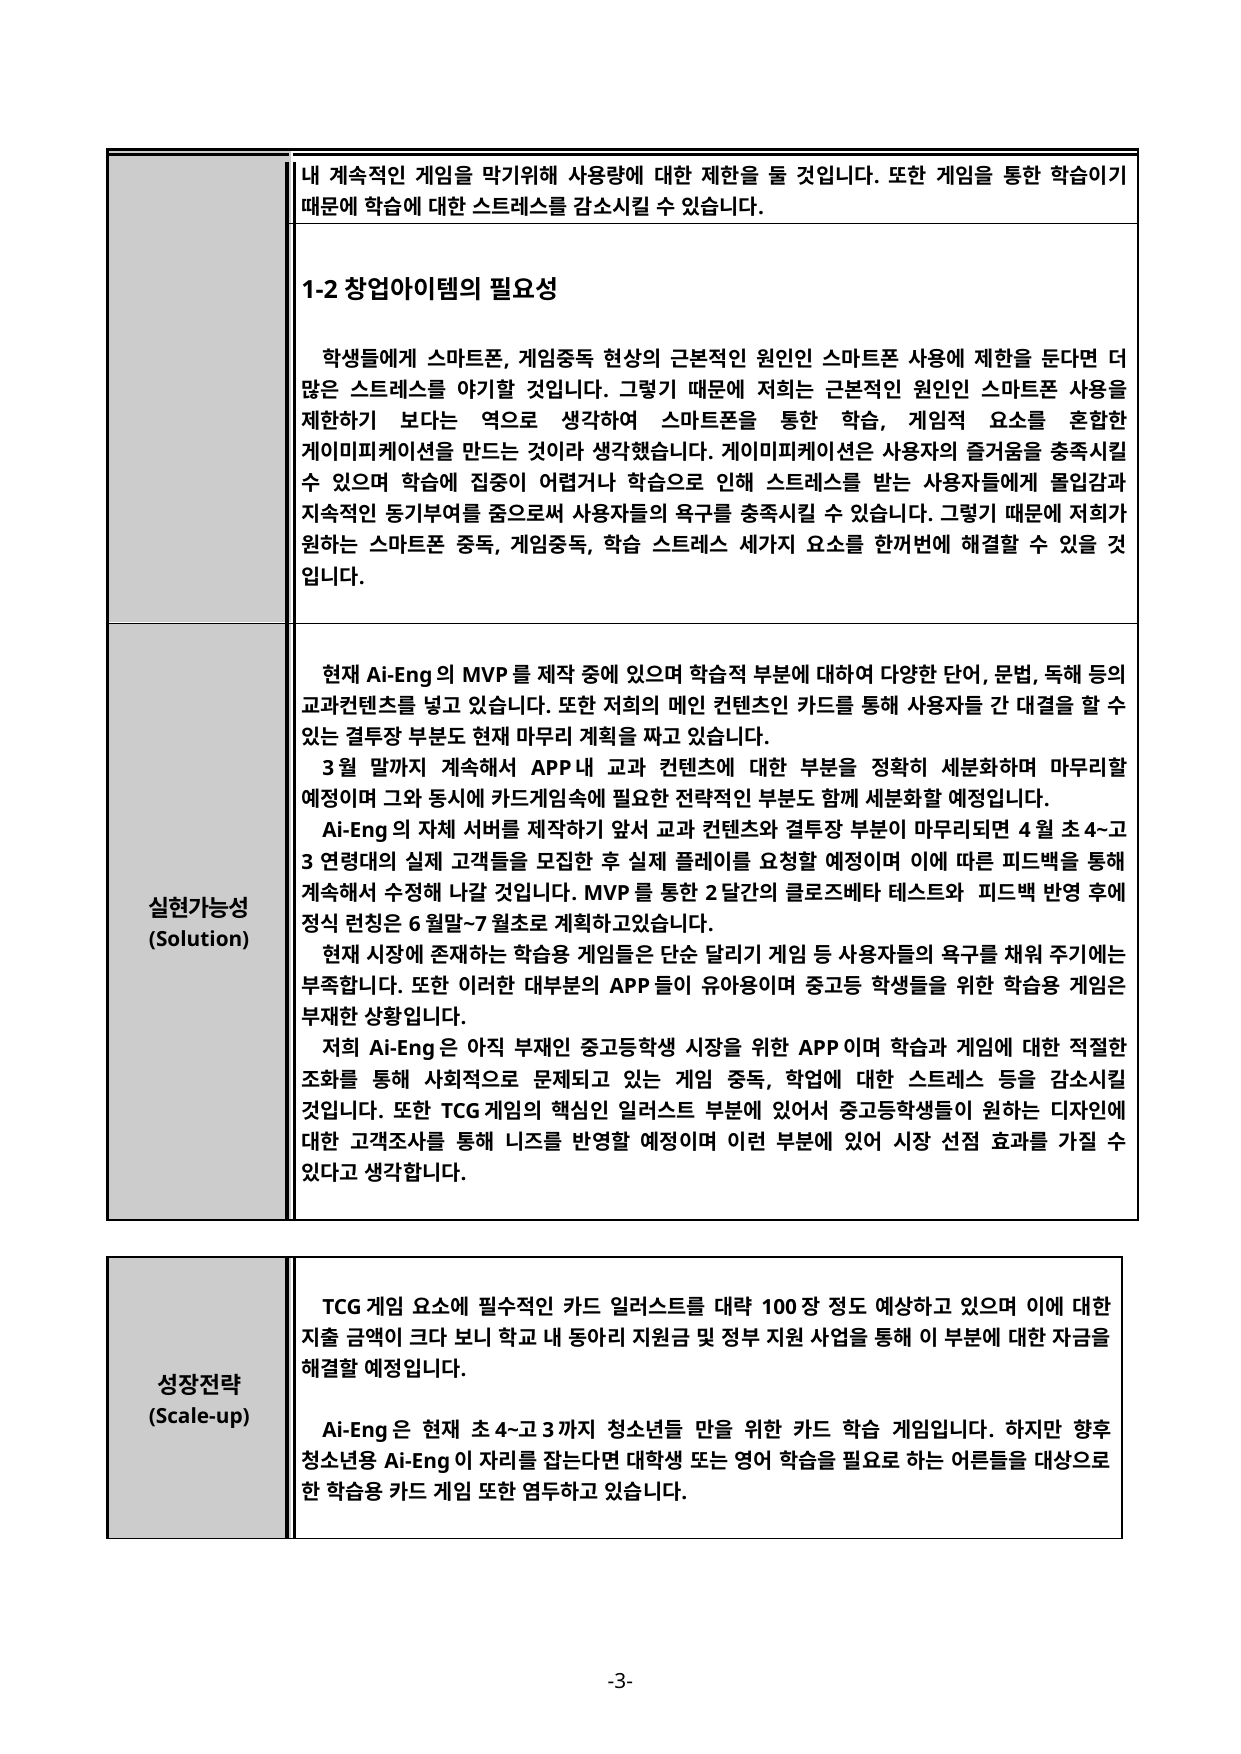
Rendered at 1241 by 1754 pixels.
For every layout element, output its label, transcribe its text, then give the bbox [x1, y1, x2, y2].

table_cell 실현가능성 (Solution) [109, 624, 285, 1219]
table_header 성장전략 (Scale-up) [109, 1258, 285, 1538]
table_cell 1-2 창업아이템의 필요성 학생들에게 스마트폰, 게임중독 현상의 근본적인 원인인 스마트폰 사용에 제한을 둔다면 더 많은 스트레스를 야기할 것입니다. 그렇기 때문에 저희는 근본적인 원인인 스마트폰 사용을 제한하기 보다는 역으로 생각하여 스마트폰을 통한 학습, 게임적 요소를 혼합한 게이미피케이션을 만드는 것이라 생각했습니다. 게이미피케이션은 사용자의 즐거움을 충족시킬 수 있으며 학습에 집중이 어렵거나 학습으로 인해 스트레스를 받는 사용자들에게 몰입감과 지속적인 동기부여를 줌으로써 사용자들의 욕구를 충족시킬 수 있습니다. 그렇기 때문에 저희가 원하는 스마트폰 중독, 게임중독, 학습 스트레스 세가지 요소를 한꺼번에 해결할 수 있을 것 입니다. [296, 224, 1137, 622]
table_cell [109, 151, 291, 622]
table_cell 현재 Ai-Eng의 MVP를 제작 중에 있으며 학습적 부분에 대하여 다양한 단어, 문법, 독해 등의 교과컨텐츠를 넣고 있습니다. 또한 저희의 메인 컨텐츠인 카드를 통해 사용자들 간 대결을 할 수 있는 결투장 부분도 현재 마무리 계획을 짜고 있습니다. 3월 말까지 계속해서 APP내 교과 컨텐츠에 대한 부분을 정확히 세분화하며 마무리할 예정이며 그와 동시에 카드게임속에 필요한 전략적인 부분도 함께 세분화할 예정입니다. Ai-Eng의 자체 서버를 제작하기 앞서 교과 컨텐츠와 결투장 부분이 마무리되면 4월 초4~고3 연령대의 실제 고객들을 모집한 후 실제 플레이를 요청할 예정이며 이에 따른 피드백을 통해 계속해서 수정해 나갈 것입니다. MVP를 통한 2달간의 클로즈베타 테스트와 피드백 반영 후에 정식 런칭은 6월말~7월초로 계획하고있습니다. 현재 시장에 존재하는 학습용 게임들은 단순 달리기 게임 등 사용자들의 욕구를 채워 주기에는 부족합니다. 또한 이러한 대부분의 APP들이 유아용이며 중고등 학생들을 위한 학습용 게임은 부재한 상황입니다. 저희 Ai-Eng은 아직 부재인 중고등학생 시장을 위한 APP이며 학습과 게임에 대한 적절한 조화를 통해 사회적으로 문제되고 있는 게임 중독, 학업에 대한 스트레스 등을 감소시킬 것입니다. 또한 TCG게임의 핵심인 일러스트 부분에 있어서 중고등학생들이 원하는 디자인에 대한 고객조사를 통해 니즈를 반영할 예정이며 이런 부분에 있어 시장 선점 효과를 가질 수 있다고 생각합니다. [296, 624, 1137, 1219]
table_header TCG게임 요소에 필수적인 카드 일러스트를 대략 100장 정도 예상하고 있으며 이에 대한 지출 금액이 크다 보니 학교 내 동아리 지원금 및 정부 지원 사업을 통해 이 부분에 대한 자금을 해결할 예정입니다. Ai-Eng은 현재 초4~고3까지 청소년들 만을 위한 카드 학습 게임입니다. 하지만 향후 청소년용 Ai-Eng이 자리를 잡는다면 대학생 또는 영어 학습을 필요로 하는 어른들을 대상으로 한 학습용 카드 게임 또한 염두하고 있습니다. [296, 1258, 1121, 1538]
table_cell 내 계속적인 게임을 막기위해 사용량에 대한 제한을 둘 것입니다. 또한 게임을 통한 학습이기 때문에 학습에 대한 스트레스를 감소시킬 수 있습니다. [291, 151, 1137, 223]
